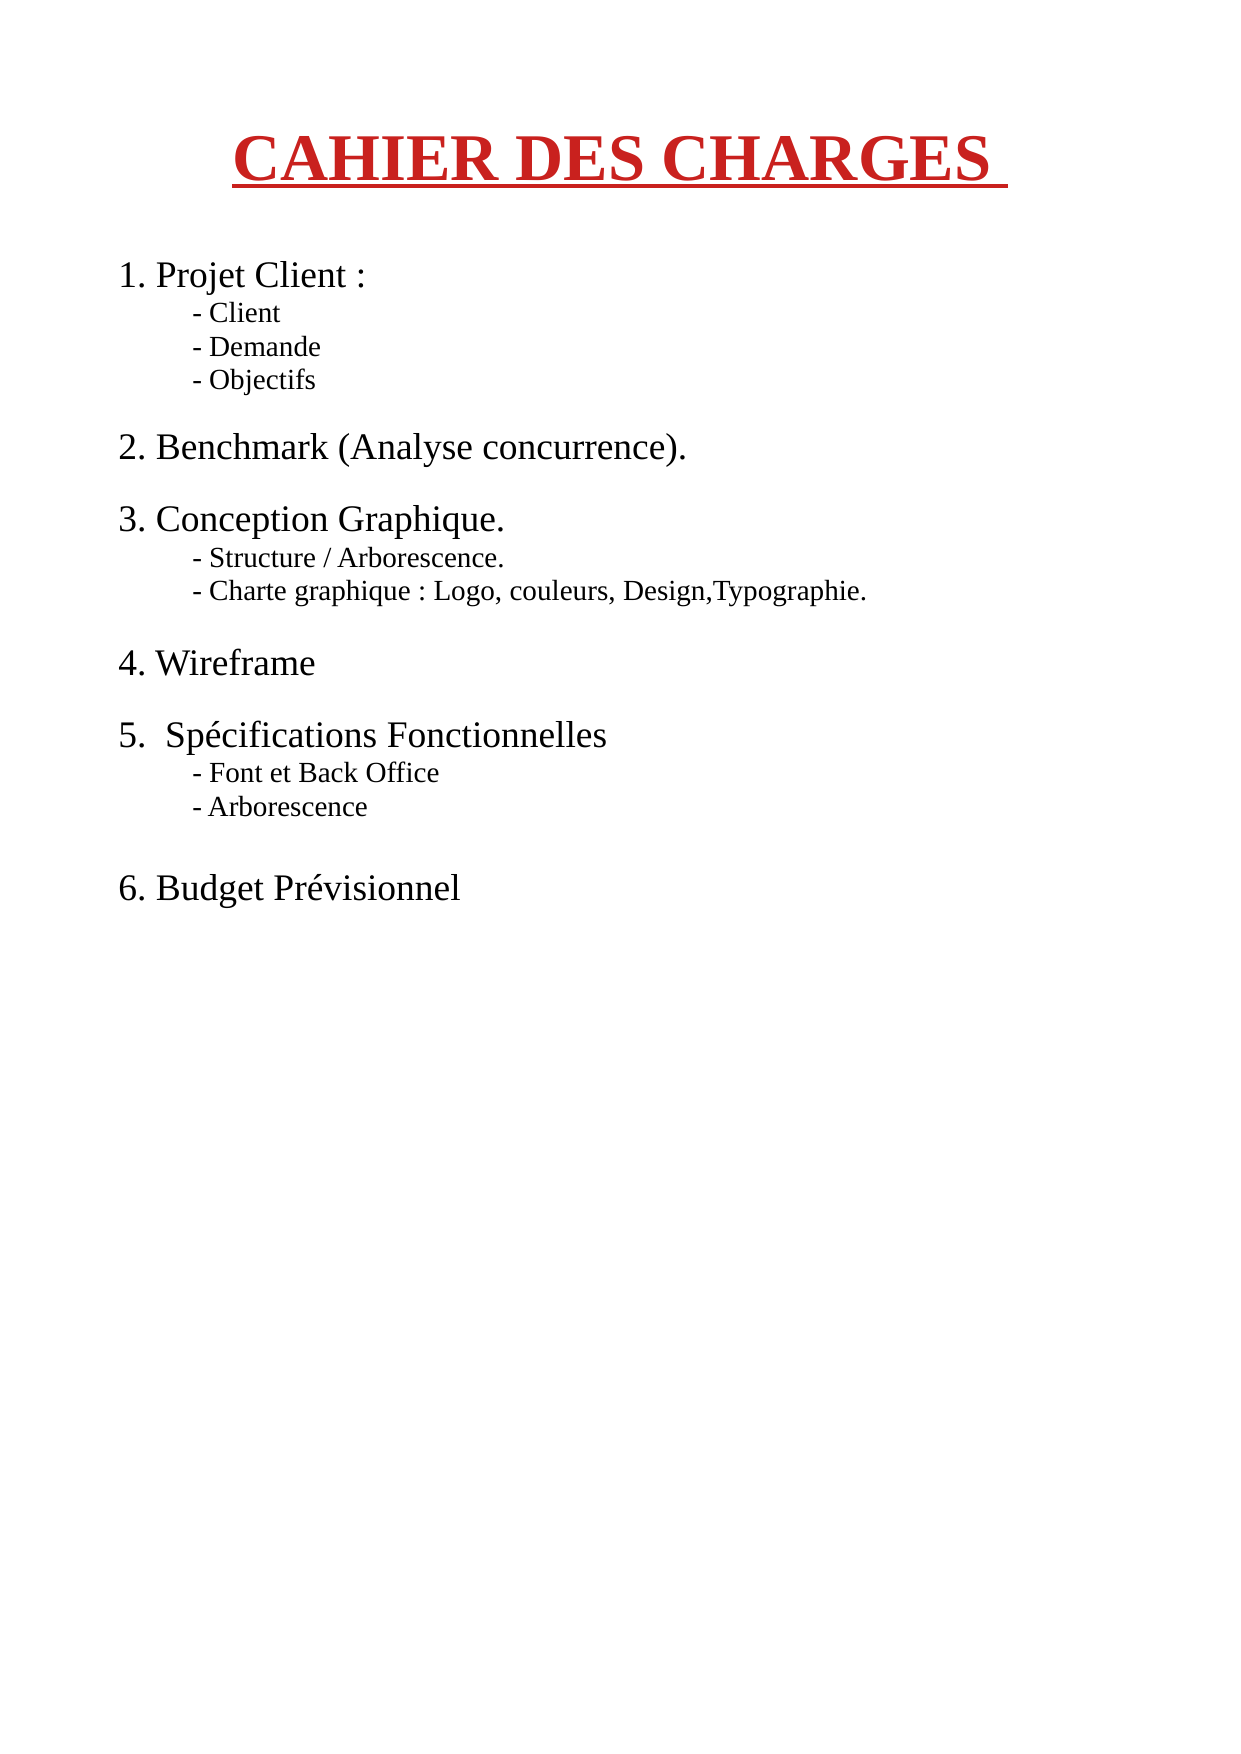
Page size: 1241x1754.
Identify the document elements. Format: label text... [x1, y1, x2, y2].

text - Client [118, 295, 1122, 329]
text - Structure / Arborescence. [118, 540, 1122, 573]
text - Font et Back Office [118, 755, 1122, 789]
text CAHIER DES CHARGES [118, 118, 1122, 195]
text - Charte graphique : Logo, couleurs, Design,Typographie. [118, 573, 1122, 607]
text 5. Spécifications Fonctionnelles [118, 712, 1122, 755]
text - Arborescence [118, 789, 1122, 822]
text 3. Conception Graphique. [118, 497, 1122, 540]
text 2. Benchmark (Analyse concurrence). [118, 425, 1122, 468]
text 1. Projet Client : [118, 252, 1122, 295]
text - Demande [118, 329, 1122, 362]
text 4. Wireframe [118, 640, 1122, 683]
text 6. Budget Prévisionnel [118, 866, 1122, 909]
text - Objectifs [118, 362, 1122, 396]
